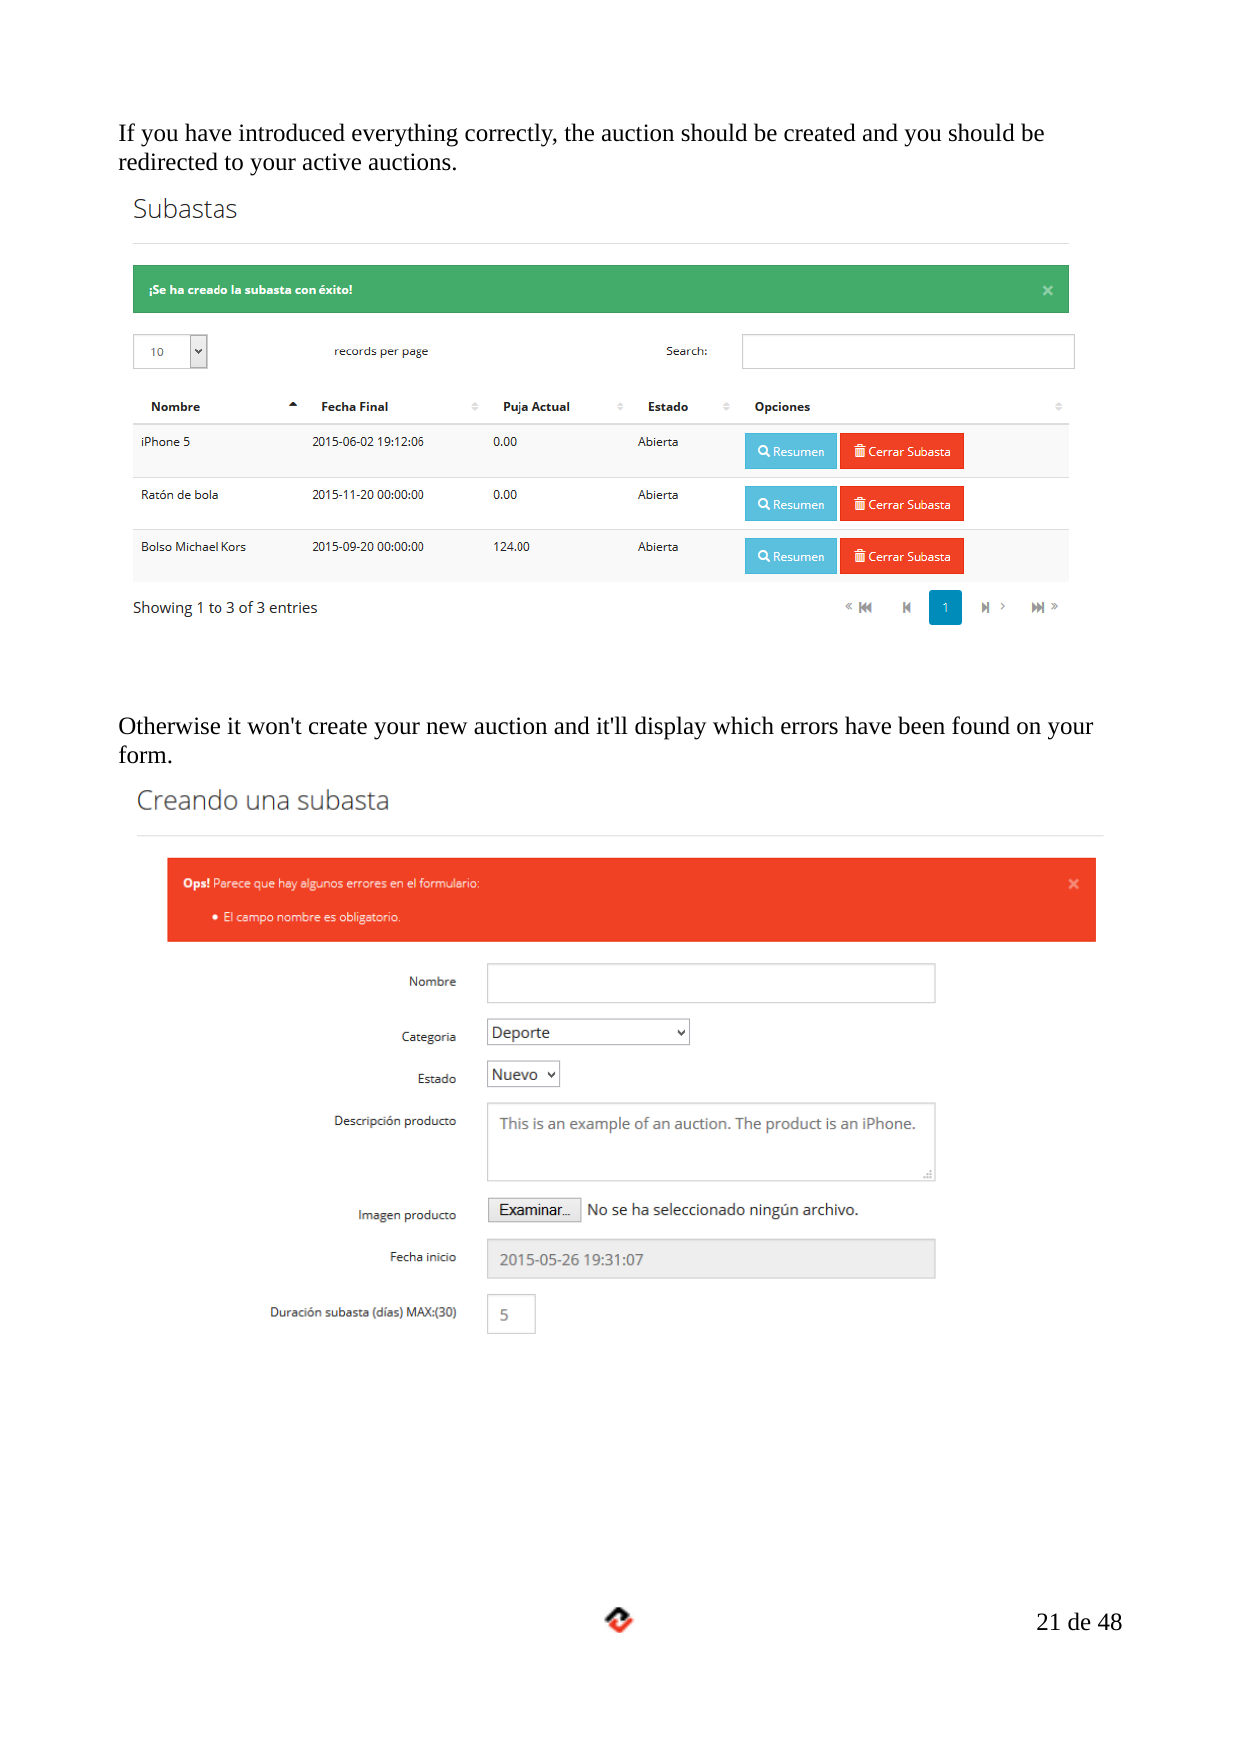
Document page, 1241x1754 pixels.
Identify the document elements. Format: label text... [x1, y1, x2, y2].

text Otherwise it won't create your new auction and it'll display which errors have been found on your form. [118, 711, 1122, 768]
text If you have introduced everything correctly, the auction should be created and you should be redirected to your active auctions. [118, 118, 1122, 176]
